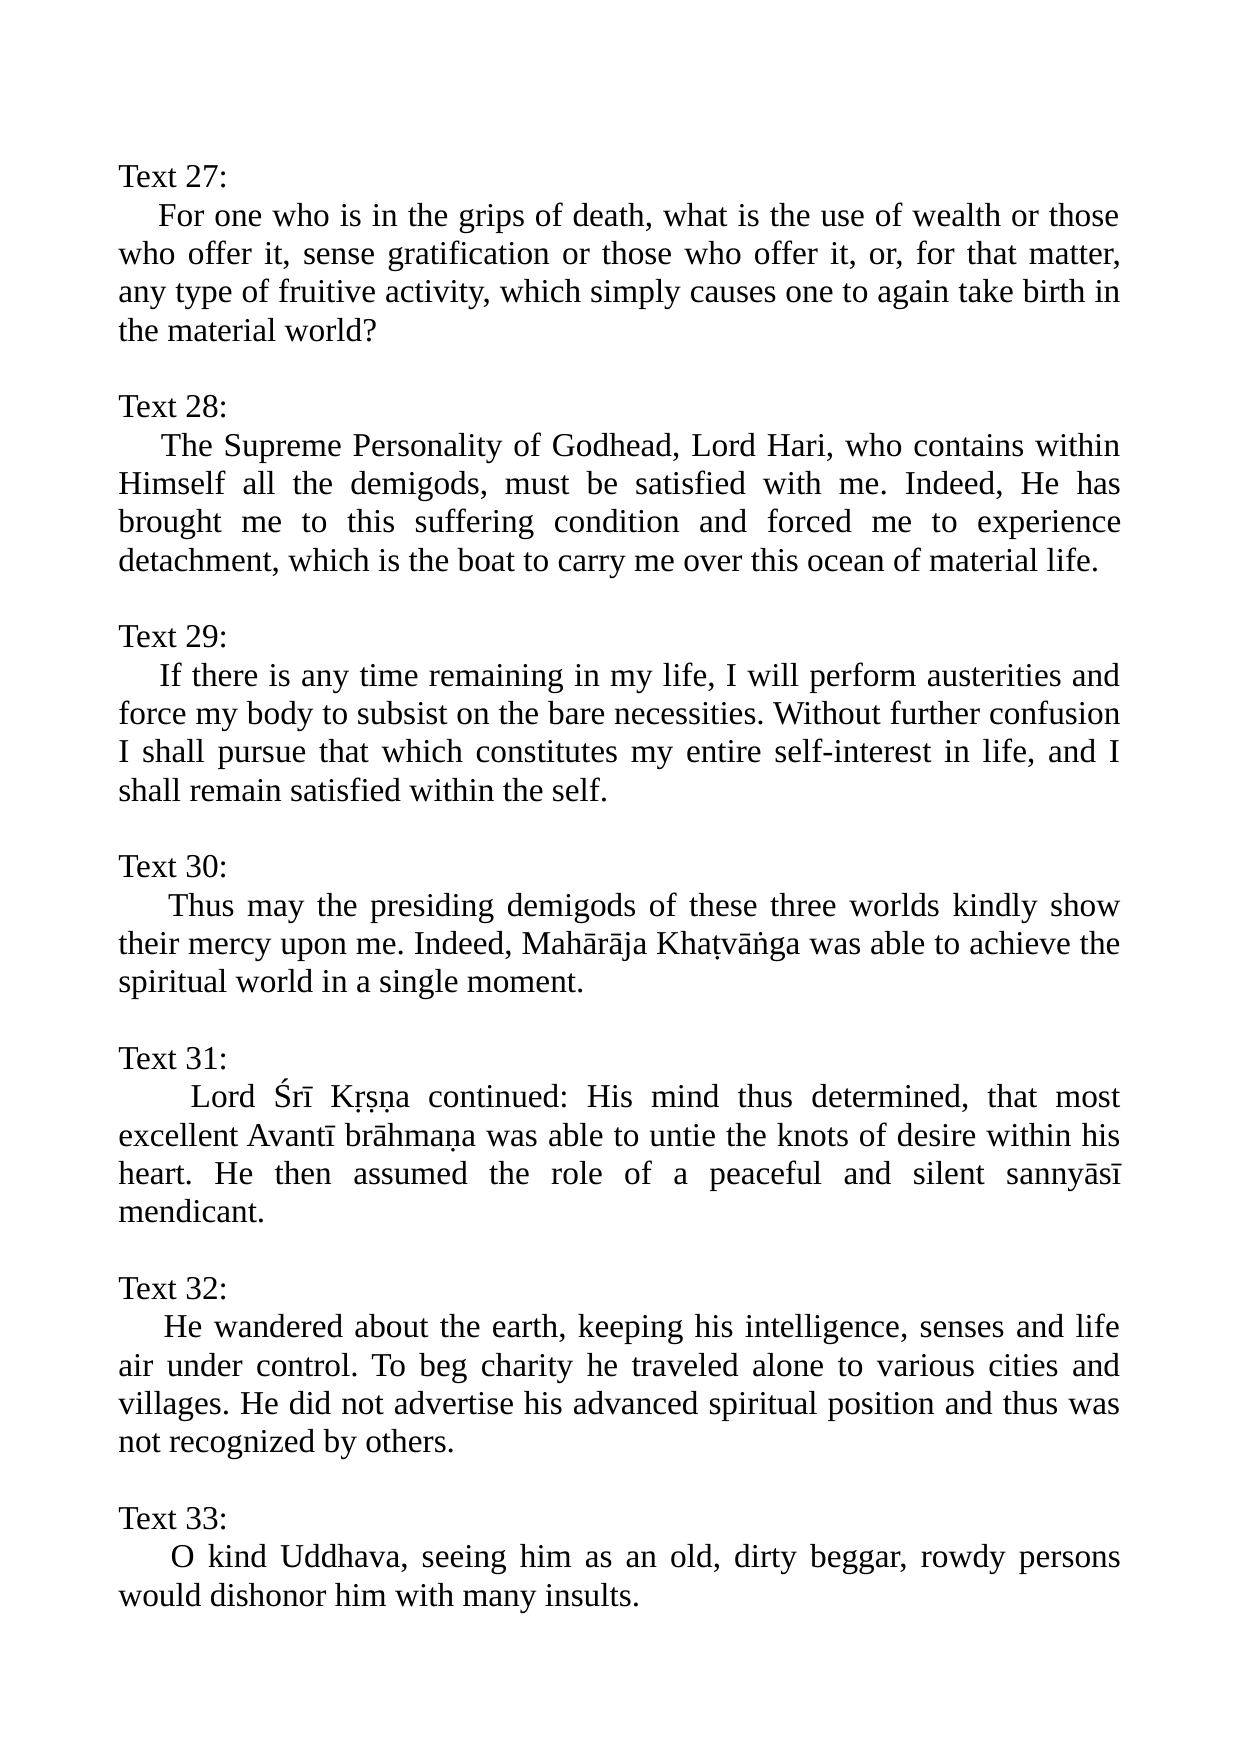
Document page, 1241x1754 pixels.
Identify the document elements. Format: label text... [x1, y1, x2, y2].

text If there is any time remaining in my life, I will perform austerities and force my body to subsist on the bare necessities. Without further confusion I shall pursue that which constitutes my entire self-interest in life, and I shall remain satisfied within the self. [118, 655, 1122, 808]
text He wandered about the earth, keeping his intelligence, senses and life air under control. To beg charity he traveled alone to various cities and villages. He did not advertise his advanced spiritual position and thus was not recognized by others. [118, 1306, 1122, 1460]
text Text 29: [118, 616, 1122, 655]
text For one who is in the grips of death, what is the use of wealth or those who offer it, sense gratification or those who offer it, or, for that matter, any type of fruitive activity, which simply causes one to again take birth in the material world? [118, 195, 1122, 348]
text Lord Śrī Kṛṣṇa continued: His mind thus determined, that most excellent Avantī brāhmaṇa was able to untie the knots of desire within his heart. He then assumed the role of a peaceful and silent sannyāsī mendicant. [118, 1076, 1122, 1230]
text Thus may the presiding demigods of these three worlds kindly show their mercy upon me. Indeed, Mahārāja Khaṭvāṅga was able to achieve the spiritual world in a single moment. [118, 885, 1122, 1000]
text Text 33: [118, 1498, 1122, 1536]
text Text 30: [118, 846, 1122, 885]
text Text 27: [118, 156, 1122, 195]
text Text 31: [118, 1038, 1122, 1076]
text O kind Uddhava, seeing him as an old, dirty beggar, rowdy persons would dishonor him with many insults. [118, 1536, 1122, 1613]
text Text 32: [118, 1268, 1122, 1306]
text The Supreme Personality of Godhead, Lord Hari, who contains within Himself all the demigods, must be satisfied with me. Indeed, He has brought me to this suffering condition and forced me to experience detachment, which is the boat to carry me over this ocean of material life. [118, 425, 1122, 578]
text Text 28: [118, 386, 1122, 425]
